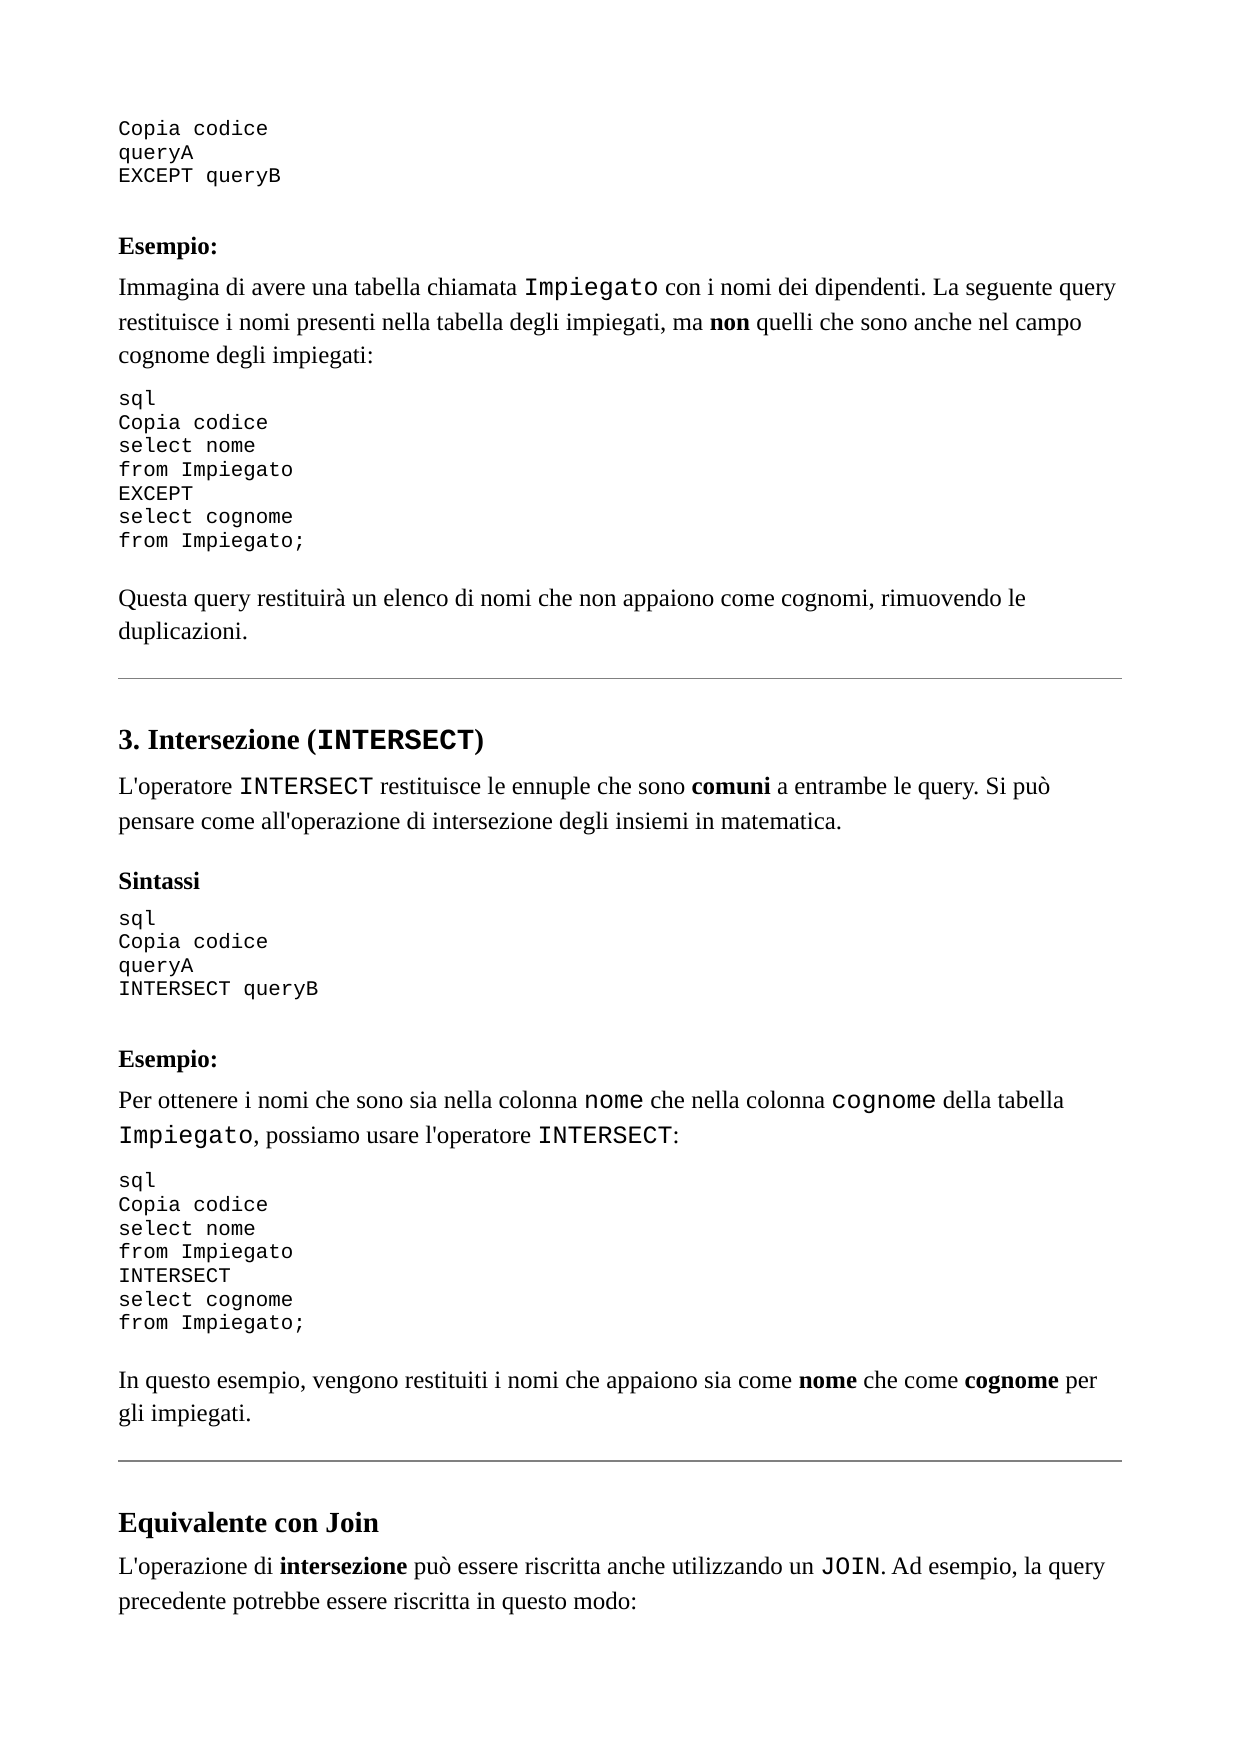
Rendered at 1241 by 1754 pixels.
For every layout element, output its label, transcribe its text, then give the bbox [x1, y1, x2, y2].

text queryA [118, 142, 1122, 165]
text select nome [118, 435, 1122, 459]
text from Impiegato; [118, 530, 1122, 553]
text L'operazione di intersezione può essere riscritta anche utilizzando un JOIN. Ad esempio, la query precedente potrebbe essere riscritta in questo modo: [118, 1551, 1122, 1615]
text INTERSECT queryB [118, 978, 1122, 1002]
text Per ottenere i nomi che sono sia nella colonna nome che nella colonna cognome della tabella Impiegato, possiamo usare l'operatore INTERSECT: [118, 1085, 1122, 1151]
text Questa query restituirà un elenco di nomi che non appaiono come cognomi, rimuovendo le duplicazioni. [118, 583, 1122, 645]
subtitle Esempio: [118, 231, 1122, 260]
text from Impiegato [118, 459, 1122, 483]
text sql [118, 388, 1122, 412]
text Immagina di avere una tabella chiamata Impiegato con i nomi dei dipendenti. La seguente query restituisce i nomi presenti nella tabella degli impiegati, ma non quelli che sono anche nel campo cognome degli impiegati: [118, 272, 1122, 369]
text sql [118, 907, 1122, 931]
text select cognome [118, 1289, 1122, 1312]
text sql [118, 1170, 1122, 1194]
text In questo esempio, vengono restituiti i nomi che appaiono sia come nome che come cognome per gli impiegati. [118, 1365, 1122, 1427]
text from Impiegato [118, 1241, 1122, 1265]
text INTERSECT [118, 1265, 1122, 1289]
text queryA [118, 955, 1122, 978]
subtitle 3. Intersezione (INTERSECT) [118, 722, 1122, 758]
text Copia codice [118, 931, 1122, 955]
subtitle Sintassi [118, 866, 1122, 895]
text EXCEPT [118, 483, 1122, 506]
subtitle Equivalente con Join [118, 1505, 1122, 1538]
text Copia codice [118, 118, 1122, 142]
text EXCEPT queryB [118, 165, 1122, 189]
text Copia codice [118, 412, 1122, 435]
text select nome [118, 1218, 1122, 1241]
text L'operatore INTERSECT restituisce le ennuple che sono comuni a entrambe le query. Si può pensare come all'operazione di intersezione degli insiemi in matematica. [118, 771, 1122, 835]
subtitle Esempio: [118, 1044, 1122, 1073]
text from Impiegato; [118, 1312, 1122, 1336]
text Copia codice [118, 1194, 1122, 1218]
text select cognome [118, 506, 1122, 530]
